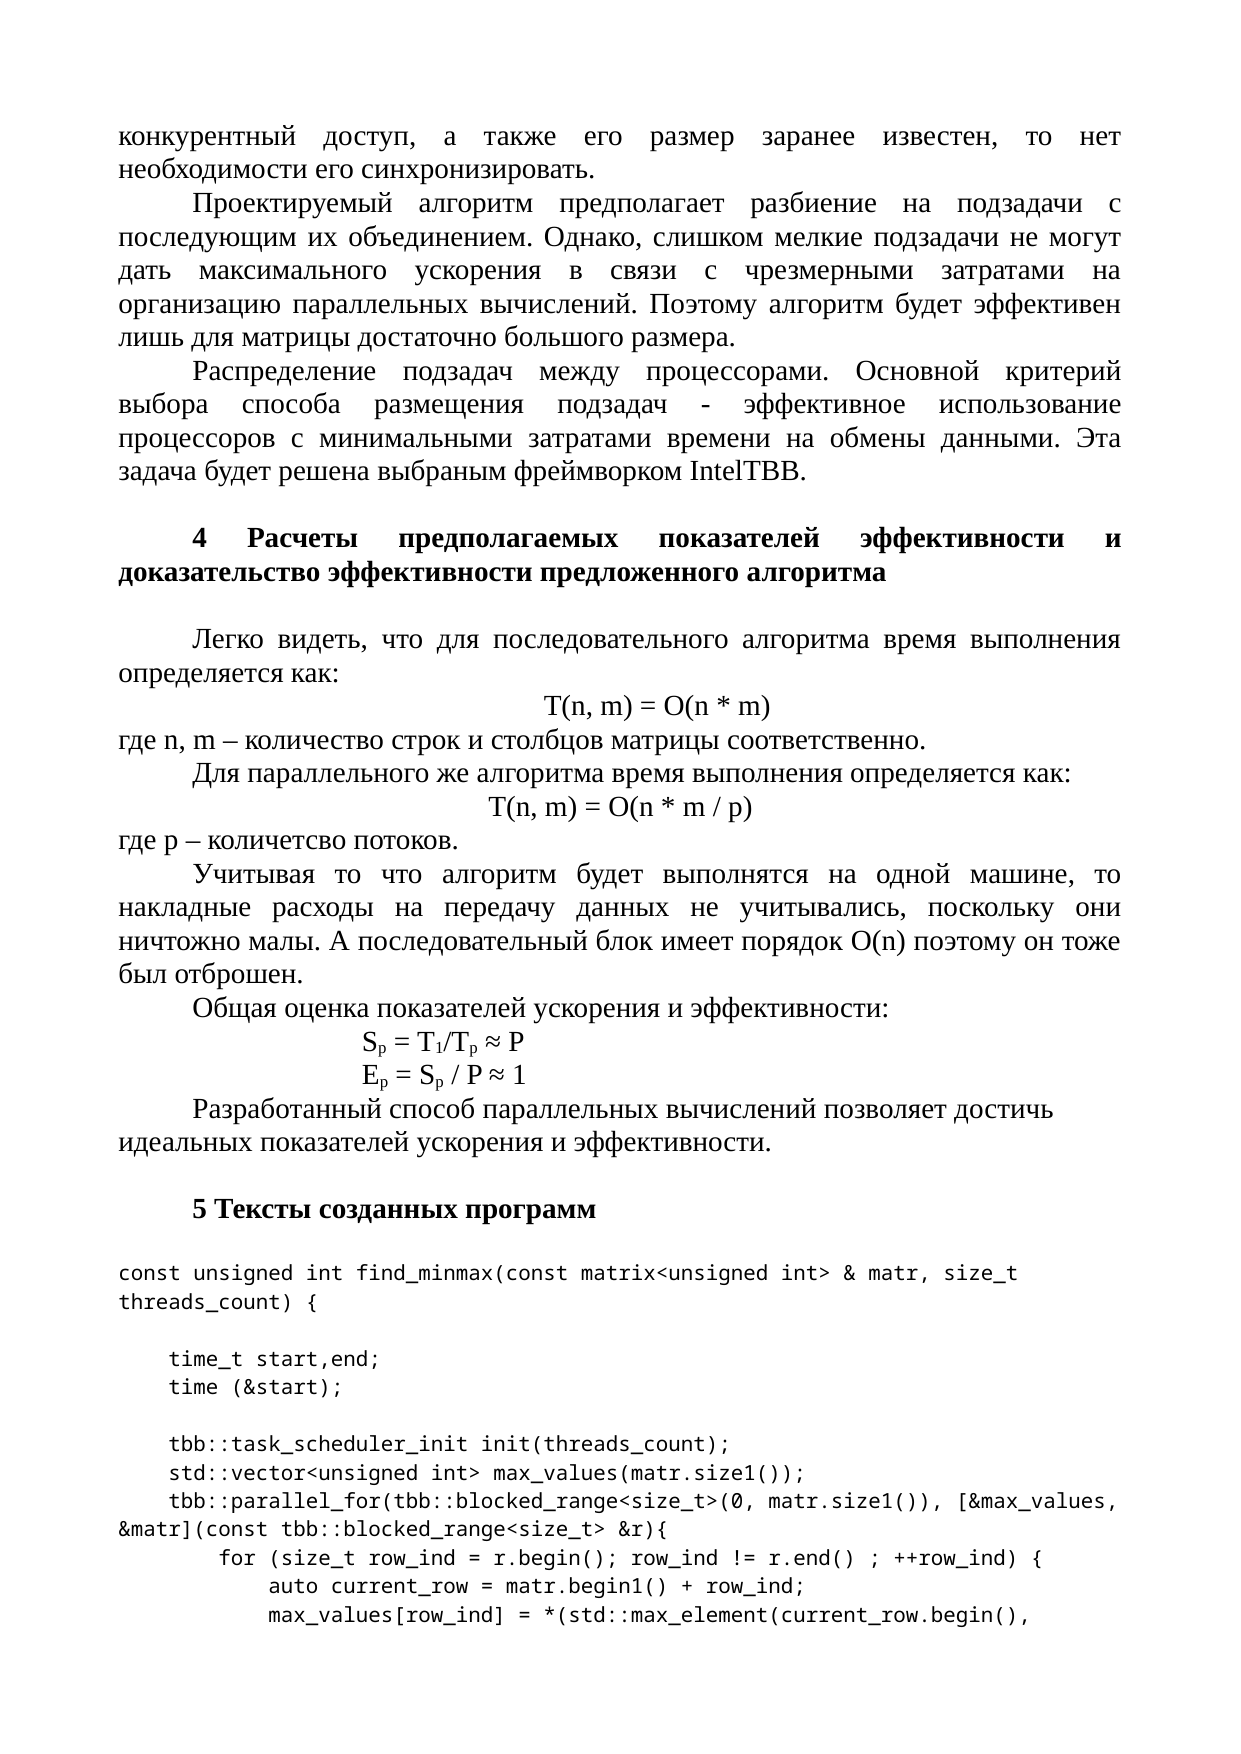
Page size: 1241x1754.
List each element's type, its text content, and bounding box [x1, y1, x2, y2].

text Разработанный способ параллельных вычислений позволяет достичь идеальных показателей ускорения и эффективности. [118, 1091, 1122, 1158]
text std::vector<unsigned int> max_values(matr.size1()); [118, 1458, 1122, 1486]
text Распределение подзадач между процессорами. Основной критерий выбора способа размещения подзадач - эффективное использование процессоров с минимальными затратами времени на обмены данными. Эта задача будет решена выбраным фреймворком IntelTBB. [118, 353, 1122, 487]
text Общая оценка показателей ускорения и эффективности: [118, 990, 1122, 1024]
text 4 Расчеты предполагаемых показателей эффективности и доказательство эффективности предложенного алгоритма [118, 521, 1122, 588]
text Легко видеть, что для последовательного алгоритма время выполнения определяется как: [118, 621, 1122, 688]
text Т(n, m) = O(n * m / p) [118, 789, 1122, 822]
text где n, m – количество строк и столбцов матрицы соответственно. [118, 722, 1122, 755]
text for (size_t row_ind = r.begin(); row_ind != r.end() ; ++row_ind) { [118, 1543, 1122, 1571]
text time (&start); [118, 1372, 1122, 1401]
text Т(n, m) = O(n * m) [118, 688, 1122, 722]
text Учитывая то что алгоритм будет выполнятся на одной машине, то накладные расходы на передачу данных не учитывались, поскольку они ничтожно малы. А последовательный блок имеет порядок O(n) поэтому он тоже был отброшен. [118, 856, 1122, 990]
text 5 Тексты созданных программ [118, 1191, 1122, 1225]
text tbb::parallel_for(tbb::blocked_range<size_t>(0, matr.size1()), [&max_values, &matr](const tbb::blocked_range<size_t> &r){ [118, 1486, 1122, 1543]
text const unsigned int find_minmax(const matrix<unsigned int> & matr, size_t threads_count) { [118, 1258, 1122, 1315]
text Sp = T1/Tp ≈ P [118, 1024, 1122, 1057]
text time_t start,end; [118, 1344, 1122, 1372]
text Для параллельного же алгоритма время выполнения определяется как: [118, 755, 1122, 789]
text конкурентный доступ, а также его размер заранее известен, то нет необходимости его синхронизировать. [118, 118, 1122, 185]
text где p – количетсво потоков. [118, 822, 1122, 856]
text Ep = Sp / P ≈ 1 [118, 1057, 1122, 1091]
text tbb::task_scheduler_init init(threads_count); [118, 1429, 1122, 1458]
text Проектируемый алгоритм предполагает разбиение на подзадачи с последующим их объединением. Однако, слишком мелкие подзадачи не могут дать максимального ускорения в связи с чрезмерными затратами на организацию параллельных вычислений. Поэтому алгоритм будет эффективен лишь для матрицы достаточно большого размера. [118, 185, 1122, 353]
text max_values[row_ind] = *(std::max_element(current_row.begin(), [118, 1600, 1122, 1628]
text auto current_row = matr.begin1() + row_ind; [118, 1571, 1122, 1600]
